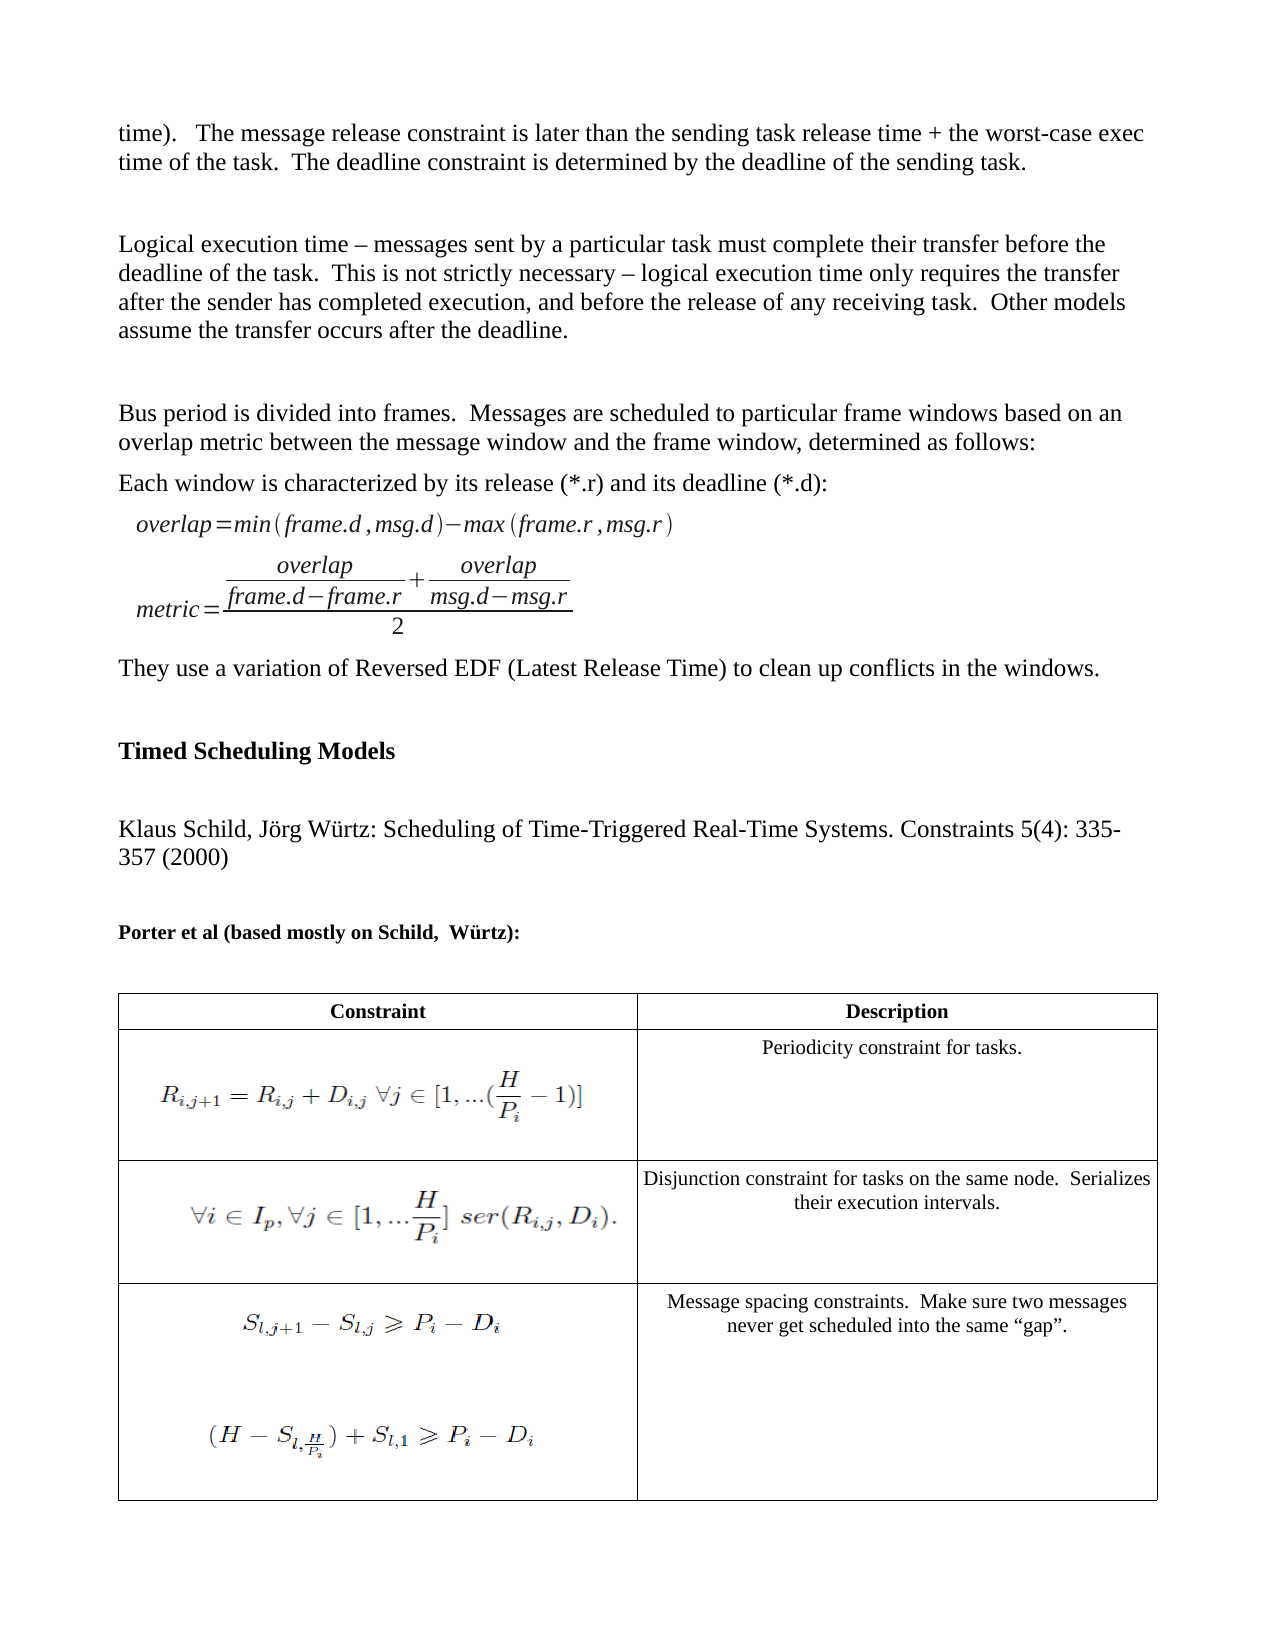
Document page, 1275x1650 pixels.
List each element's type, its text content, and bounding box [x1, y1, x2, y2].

text Klaus Schild, Jörg Würtz: Scheduling of Time-Triggered Real-Time Systems. Constraints 5(4): 335-357 (2000) [118, 814, 1157, 871]
text Porter et al (based mostly on Schild, Würtz): [118, 920, 1157, 944]
picture [138, 1051, 608, 1131]
table_cell Disjunction constraint for tasks on the same node. Serializes their execution intervals. [638, 1161, 1157, 1283]
text time). The message release constraint is later than the sending task release time + the worst-case exec time of the task. The deadline constraint is determined by the deadline of the sending task. [118, 118, 1157, 176]
picture [163, 1170, 634, 1254]
table_cell Periodicity constraint for tasks. [638, 1030, 1157, 1160]
text Timed Scheduling Models [118, 736, 1157, 764]
table_cell [119, 1161, 637, 1253]
text Each window is characterized by its release (*.r) and its deadline (*.d): [118, 468, 1157, 497]
text Logical execution time – messages sent by a particular task must complete their transfer before the deadline of the task. This is not strictly necessary – logical execution time only requires the transfer after the sender has completed execution, and before the release of any receiving task. Other models assume the transfer occurs after the deadline. [118, 229, 1157, 344]
text They use a variation of Reversed EDF (Latest Release Time) to clean up conflicts in the windows. [118, 653, 1157, 682]
picture [172, 1289, 584, 1471]
table_header Description [638, 994, 1157, 1029]
text Bus period is divided into frames. Messages are scheduled to particular frame windows based on an overlap metric between the message window and the frame window, determined as follows: [118, 398, 1157, 456]
table_header Constraint [119, 994, 637, 1029]
table_cell Message spacing constraints. Make sure two messages never get scheduled into the same “gap”. [638, 1284, 1157, 1500]
table_cell [119, 1254, 637, 1283]
table_cell [119, 1284, 637, 1500]
table_cell [119, 1030, 637, 1160]
